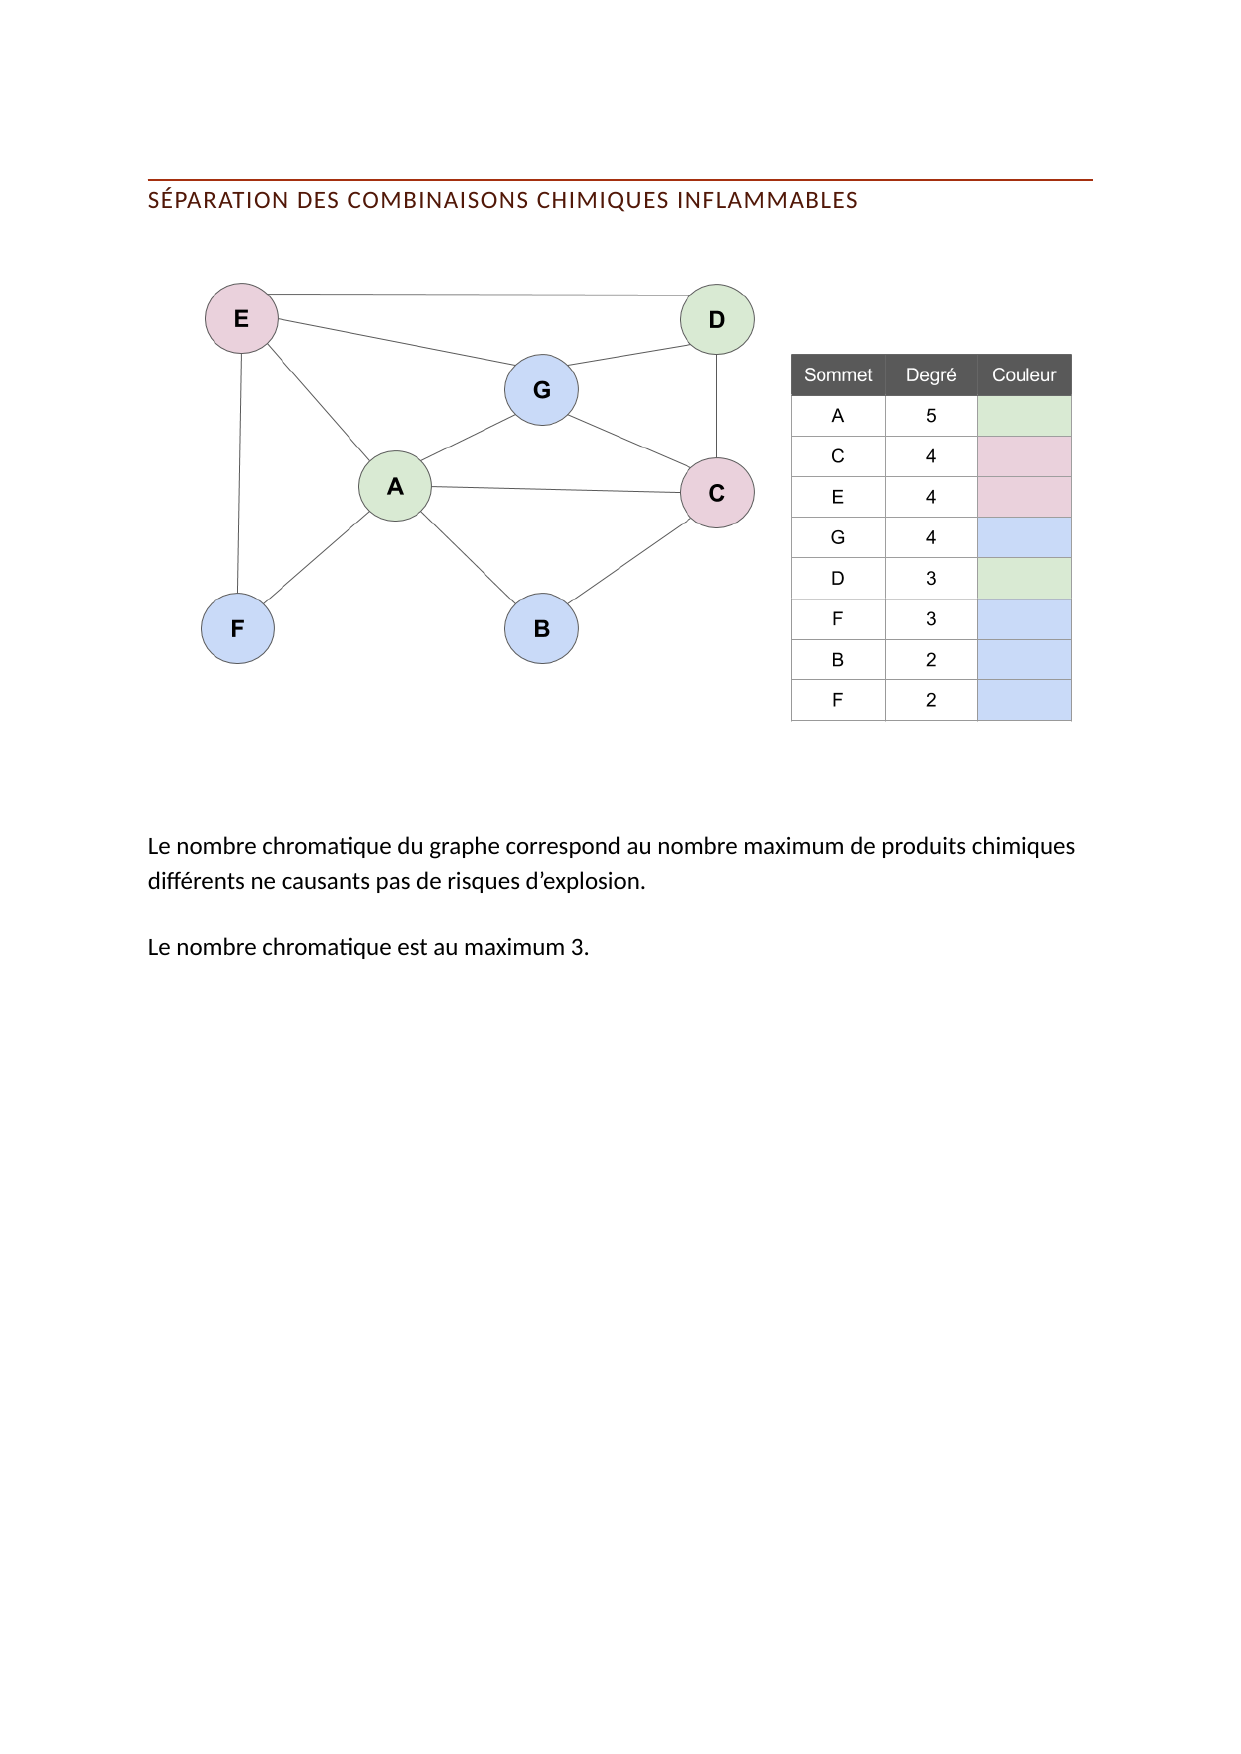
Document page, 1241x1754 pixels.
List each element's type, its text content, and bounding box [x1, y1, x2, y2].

text Le nombre chromatique du graphe correspond au nombre maximum de produits chimiques différents ne causants pas de risques d’explosion. [148, 830, 1093, 896]
subtitle Séparation des combinaisons chimiques inflammables [148, 181, 1093, 215]
picture [147, 219, 1093, 752]
text Le nombre chromatique est au maximum 3. [148, 931, 1093, 962]
